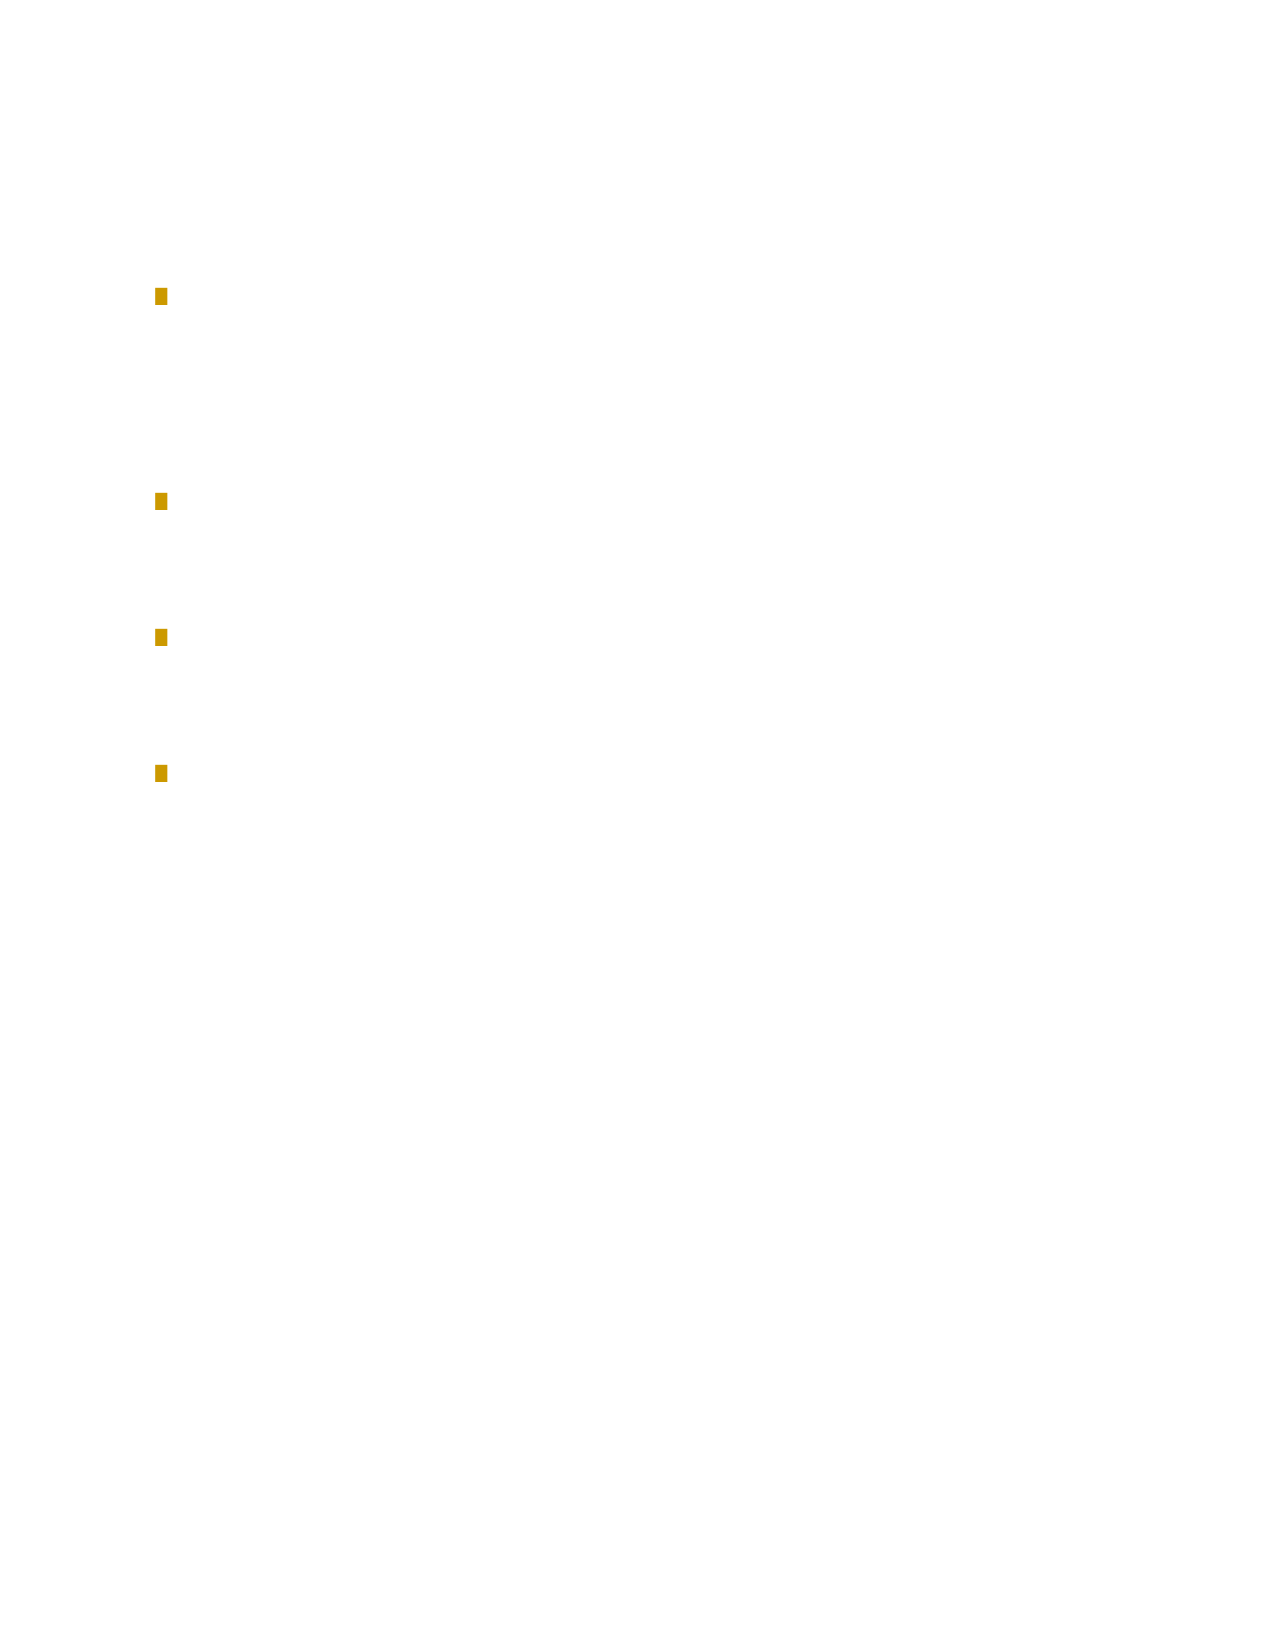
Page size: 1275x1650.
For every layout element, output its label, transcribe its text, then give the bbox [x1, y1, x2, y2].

text ∎ [150, 478, 1125, 518]
text ∎ [150, 273, 1125, 312]
text ∎ [150, 614, 1125, 654]
text ∎ [150, 750, 1125, 790]
text # of River Miles – 52,225 miles (source VDEQ) [150, 329, 1125, 459]
text Inland Lakes – 116,364 acres (source VDEQ) [150, 806, 1125, 936]
text Tidal Shore – 7,213 (source VIMS) [150, 670, 1125, 731]
text 5 [150, 956, 1125, 984]
text Boating in Virginia [150, 150, 1125, 248]
text Coastline – 132 miles (source VIMS) [150, 534, 1125, 595]
